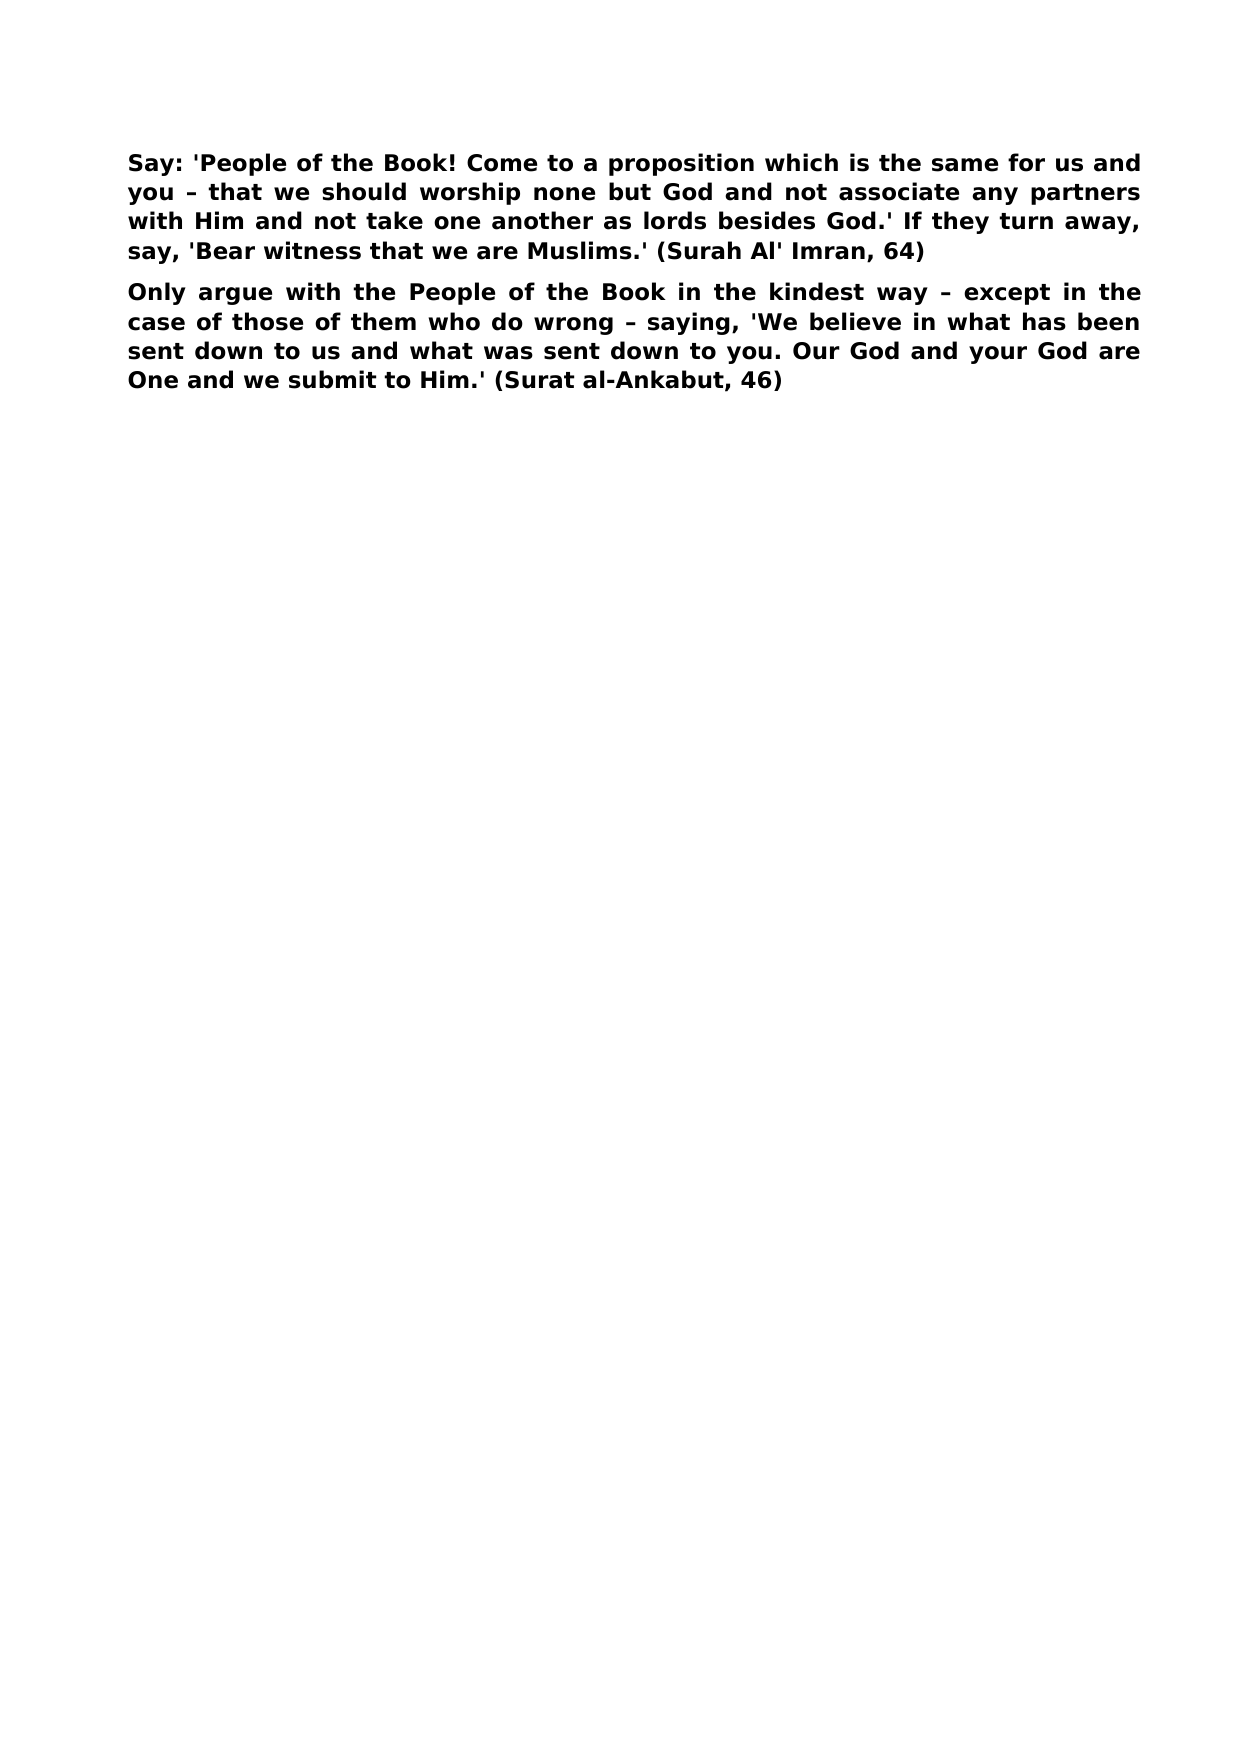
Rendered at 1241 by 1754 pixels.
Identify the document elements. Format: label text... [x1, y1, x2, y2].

text Only argue with the People of the Book in the kindest way – except in the case of those of them who do wrong – saying, 'We believe in what has been sent down to us and what was sent down to you. Our God and your God are One and we submit to Him.' (Surat al-Ankabut, 46) [127, 279, 1143, 394]
text Say: 'People of the Book! Come to a proposition which is the same for us and you – that we should worship none but God and not associate any partners with Him and not take one another as lords besides God.' If they turn away, say, 'Bear witness that we are Muslims.' (Surah Al' Imran, 64) [127, 150, 1143, 264]
